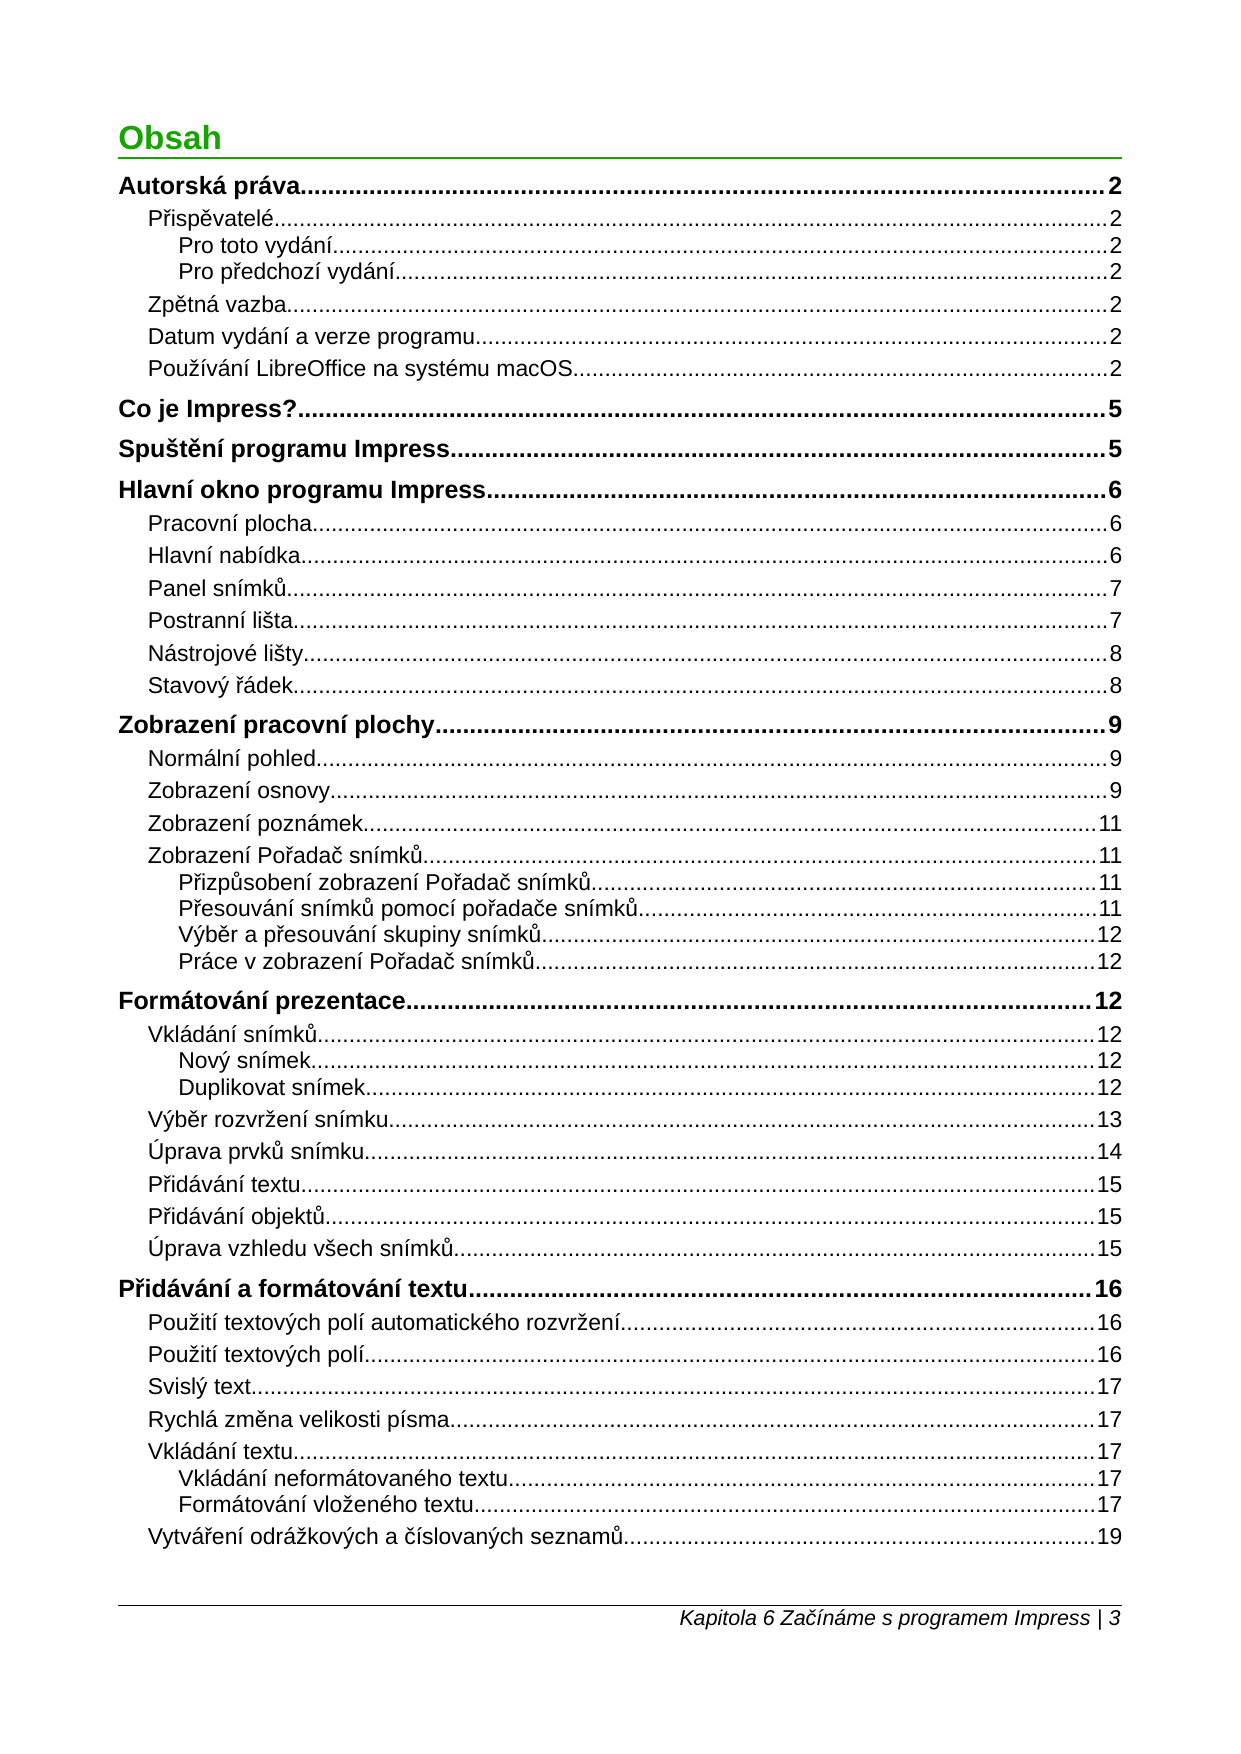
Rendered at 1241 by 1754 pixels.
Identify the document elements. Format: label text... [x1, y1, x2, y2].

text Zpětná vazba 2 [148, 291, 1122, 317]
text Pro toto vydání 2 [178, 232, 1122, 258]
text Použití textových polí automatického rozvržení 16 [148, 1308, 1122, 1335]
text Hlavní okno programu Impress 6 [118, 475, 1122, 504]
text Přesouvání snímků pomocí pořadače snímků 11 [178, 895, 1122, 921]
text Stavový řádek 8 [148, 672, 1122, 698]
text Výběr a přesouvání skupiny snímků 12 [178, 921, 1122, 948]
text Přidávání textu 15 [148, 1171, 1122, 1197]
text Normální pohled 9 [148, 745, 1122, 771]
text Formátování prezentace 12 [118, 986, 1122, 1015]
text Úprava vzhledu všech snímků 15 [148, 1235, 1122, 1262]
text Co je Impress? 5 [118, 394, 1122, 422]
text Svislý text 17 [148, 1373, 1122, 1400]
text Panel snímků 7 [148, 575, 1122, 601]
text Použití textových polí 16 [148, 1341, 1122, 1367]
text Nový snímek 12 [178, 1047, 1122, 1073]
text Práce v zobrazení Pořadač snímků 12 [178, 948, 1122, 974]
text Pro předchozí vydání 2 [178, 258, 1122, 284]
text Duplikovat snímek 12 [178, 1073, 1122, 1100]
text Vkládání snímků 12 [148, 1021, 1122, 1047]
text Zobrazení poznámek 11 [148, 810, 1122, 836]
text Spuštění programu Impress 5 [118, 434, 1122, 463]
text Autorská práva 2 [118, 171, 1122, 199]
text Přizpůsobení zobrazení Pořadač snímků 11 [178, 868, 1122, 895]
text Postranní lišta 7 [148, 607, 1122, 633]
text Přispěvatelé 2 [148, 205, 1122, 232]
text Zobrazení osnovy 9 [148, 777, 1122, 804]
text Přidávání a formátování textu 16 [118, 1274, 1122, 1302]
text Zobrazení pracovní plochy 9 [118, 710, 1122, 739]
text Používání LibreOffice na systému macOS 2 [148, 355, 1122, 382]
text Zobrazení Pořadač snímků 11 [148, 842, 1122, 868]
text Hlavní nabídka 6 [148, 542, 1122, 569]
text Vkládání textu 17 [148, 1438, 1122, 1464]
text Formátování vloženého textu 17 [178, 1491, 1122, 1517]
text Nástrojové lišty 8 [148, 639, 1122, 666]
text Vytváření odrážkových a číslovaných seznamů 19 [148, 1523, 1122, 1549]
subtitle Obsah [118, 118, 1122, 157]
text Vkládání neformátovaného textu 17 [178, 1464, 1122, 1491]
text Pracovní plocha 6 [148, 510, 1122, 536]
text Rychlá změna velikosti písma 17 [148, 1406, 1122, 1432]
text Přidávání objektů 15 [148, 1203, 1122, 1229]
text Datum vydání a verze programu 2 [148, 323, 1122, 349]
text Úprava prvků snímku 14 [148, 1138, 1122, 1164]
text Výběr rozvržení snímku 13 [148, 1106, 1122, 1132]
